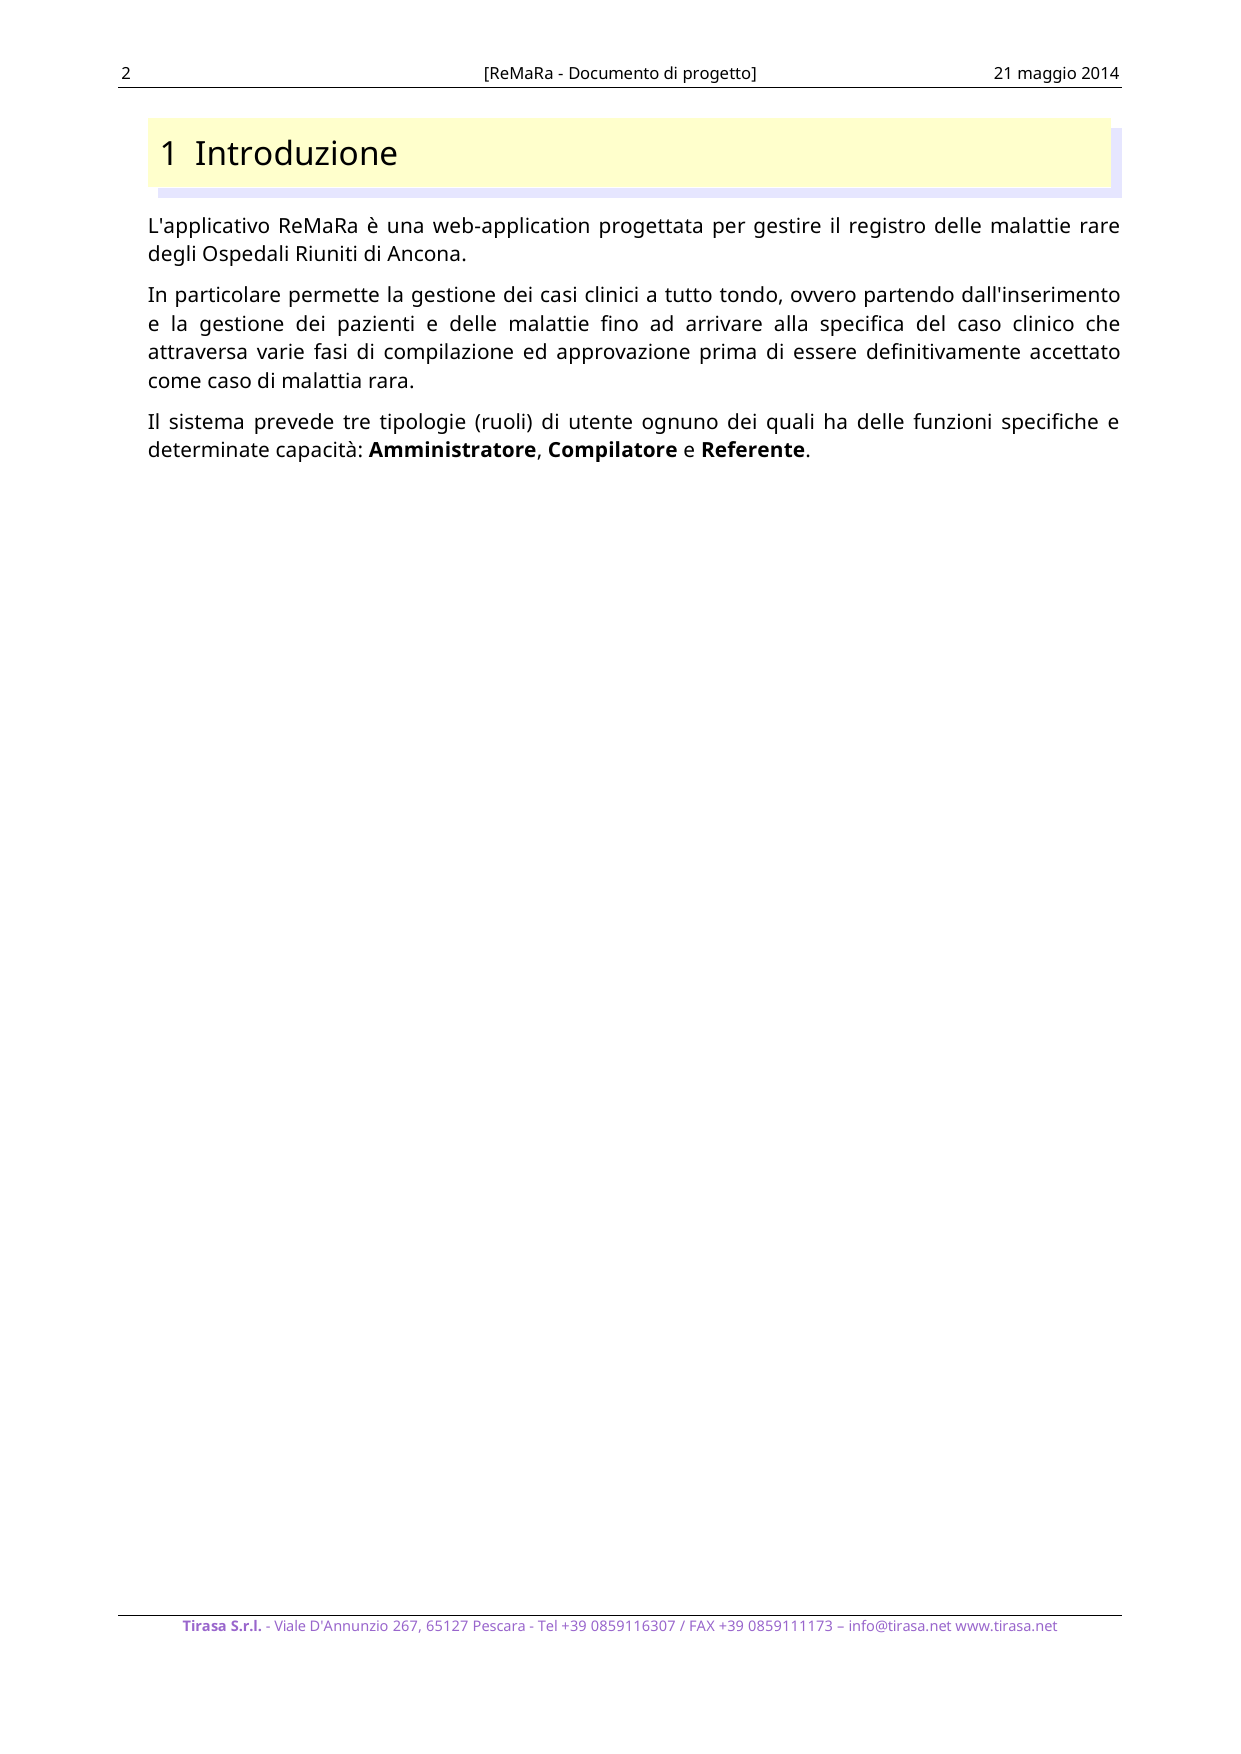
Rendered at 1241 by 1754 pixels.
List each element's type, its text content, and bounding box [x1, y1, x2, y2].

text L'applicativo ReMaRa è una web-application progettata per gestire il registro delle malattie rare degli Ospedali Riuniti di Ancona. [148, 211, 1122, 268]
text Il sistema prevede tre tipologie (ruoli) di utente ognuno dei quali ha delle funzioni specifiche e determinate capacità: Amministratore, Compilatore e Referente. [148, 407, 1122, 464]
text In particolare permette la gestione dei casi clinici a tutto tondo, ovvero partendo dall'inserimento e la gestione dei pazienti e delle malattie fino ad arrivare alla specifica del caso clinico che attraversa varie fasi di compilazione ed approvazione prima di essere definitivamente accettato come caso di malattia rara. [148, 280, 1122, 394]
subtitle Introduzione [148, 118, 1111, 187]
